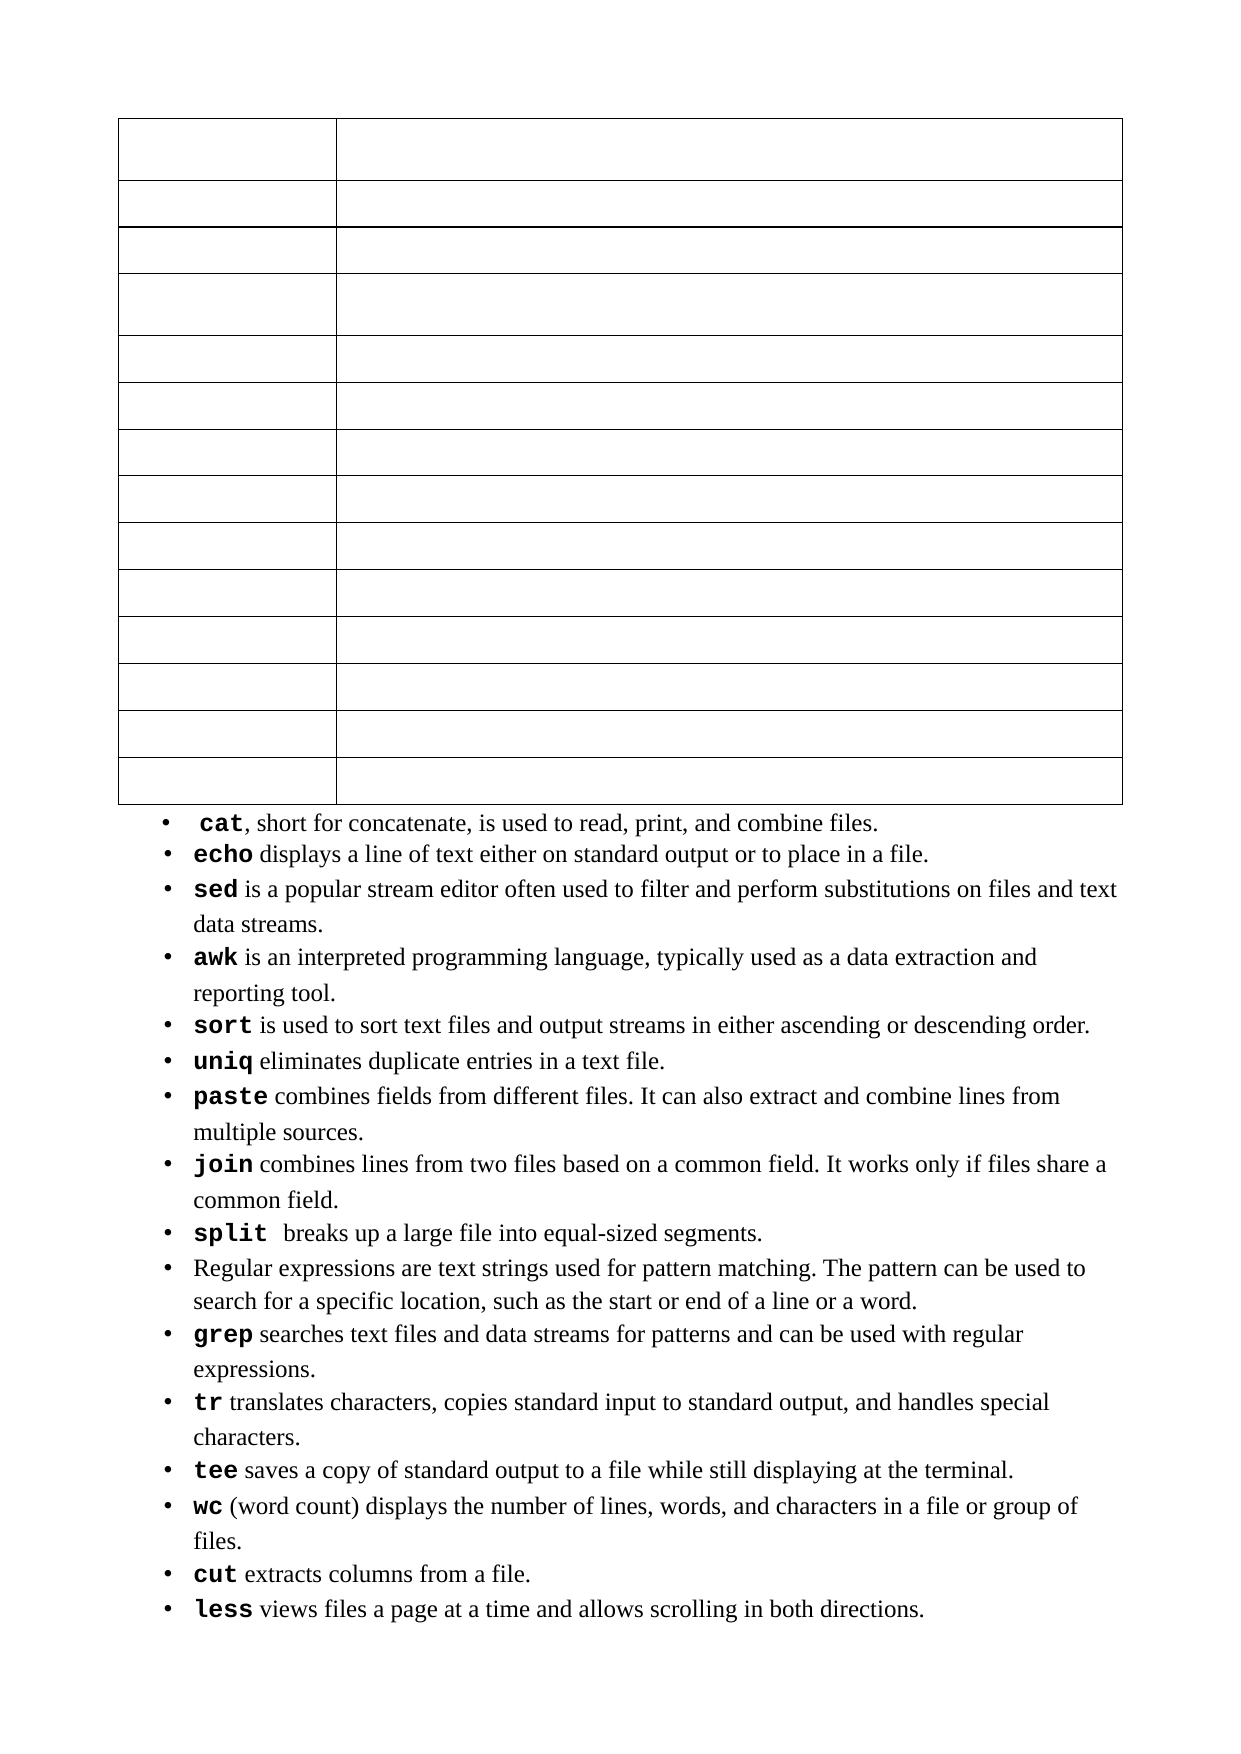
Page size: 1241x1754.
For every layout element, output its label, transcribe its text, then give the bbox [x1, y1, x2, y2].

table_cell [337, 664, 1122, 710]
table_cell [119, 664, 336, 710]
table_cell [119, 181, 336, 226]
table_cell [337, 430, 1122, 475]
list paste combines fields from different files. It can also extract and combine lines from multiple sources. [164, 1081, 1122, 1145]
table_cell [119, 711, 336, 757]
table_cell [337, 617, 1122, 663]
table_cell [119, 570, 336, 616]
table_cell [337, 523, 1122, 569]
table_cell [119, 758, 336, 803]
table_cell [119, 476, 336, 522]
list uniq eliminates duplicate entries in a text file. [164, 1046, 1122, 1077]
list grep searches text files and data streams for patterns and can be used with regular expressions. [164, 1319, 1122, 1383]
table_cell [119, 383, 336, 428]
table_cell [337, 476, 1122, 522]
list cut extracts columns from a file. [164, 1559, 1122, 1590]
table_cell [337, 758, 1122, 803]
table_cell [119, 274, 336, 335]
table_cell [337, 228, 1122, 273]
table_cell [119, 228, 336, 273]
list tr translates characters, copies standard input to standard output, and handles special characters. [164, 1387, 1122, 1451]
table_cell [337, 336, 1122, 382]
list sort is used to sort text files and output streams in either ascending or descending order. [164, 1011, 1122, 1041]
table_cell [337, 570, 1122, 616]
list join combines lines from two files based on a common field. It works only if files share a common field. [164, 1149, 1122, 1213]
table_cell [337, 274, 1122, 335]
list echo displays a line of text either on standard output or to place in a file. [164, 839, 1122, 870]
list less views files a page at a time and allows scrolling in both directions. [164, 1594, 1122, 1625]
table_cell [119, 119, 336, 179]
list sed is a popular stream editor often used to filter and perform substitutions on files and text data streams. [164, 874, 1122, 938]
list cat, short for concatenate, is used to read, print, and combine files. [162, 805, 1122, 839]
list tee saves a copy of standard output to a file while still displaying at the terminal. [164, 1455, 1122, 1486]
list awk is an interpreted programming language, typically used as a data extraction and reporting tool. [164, 942, 1122, 1006]
table_cell [337, 383, 1122, 428]
table_cell [337, 711, 1122, 757]
list split breaks up a large file into equal-sized segments. [164, 1218, 1122, 1248]
table_cell [119, 523, 336, 569]
table_cell [119, 336, 336, 382]
list wc (word count) displays the number of lines, words, and characters in a file or group of files. [164, 1491, 1122, 1555]
table_cell [119, 617, 336, 663]
table_cell [337, 181, 1122, 226]
table_cell [119, 430, 336, 475]
table_cell [337, 119, 1122, 179]
list Regular expressions are text strings used for pattern matching. The pattern can be used to search for a specific location, such as the start or end of a line or a word. [164, 1253, 1122, 1315]
